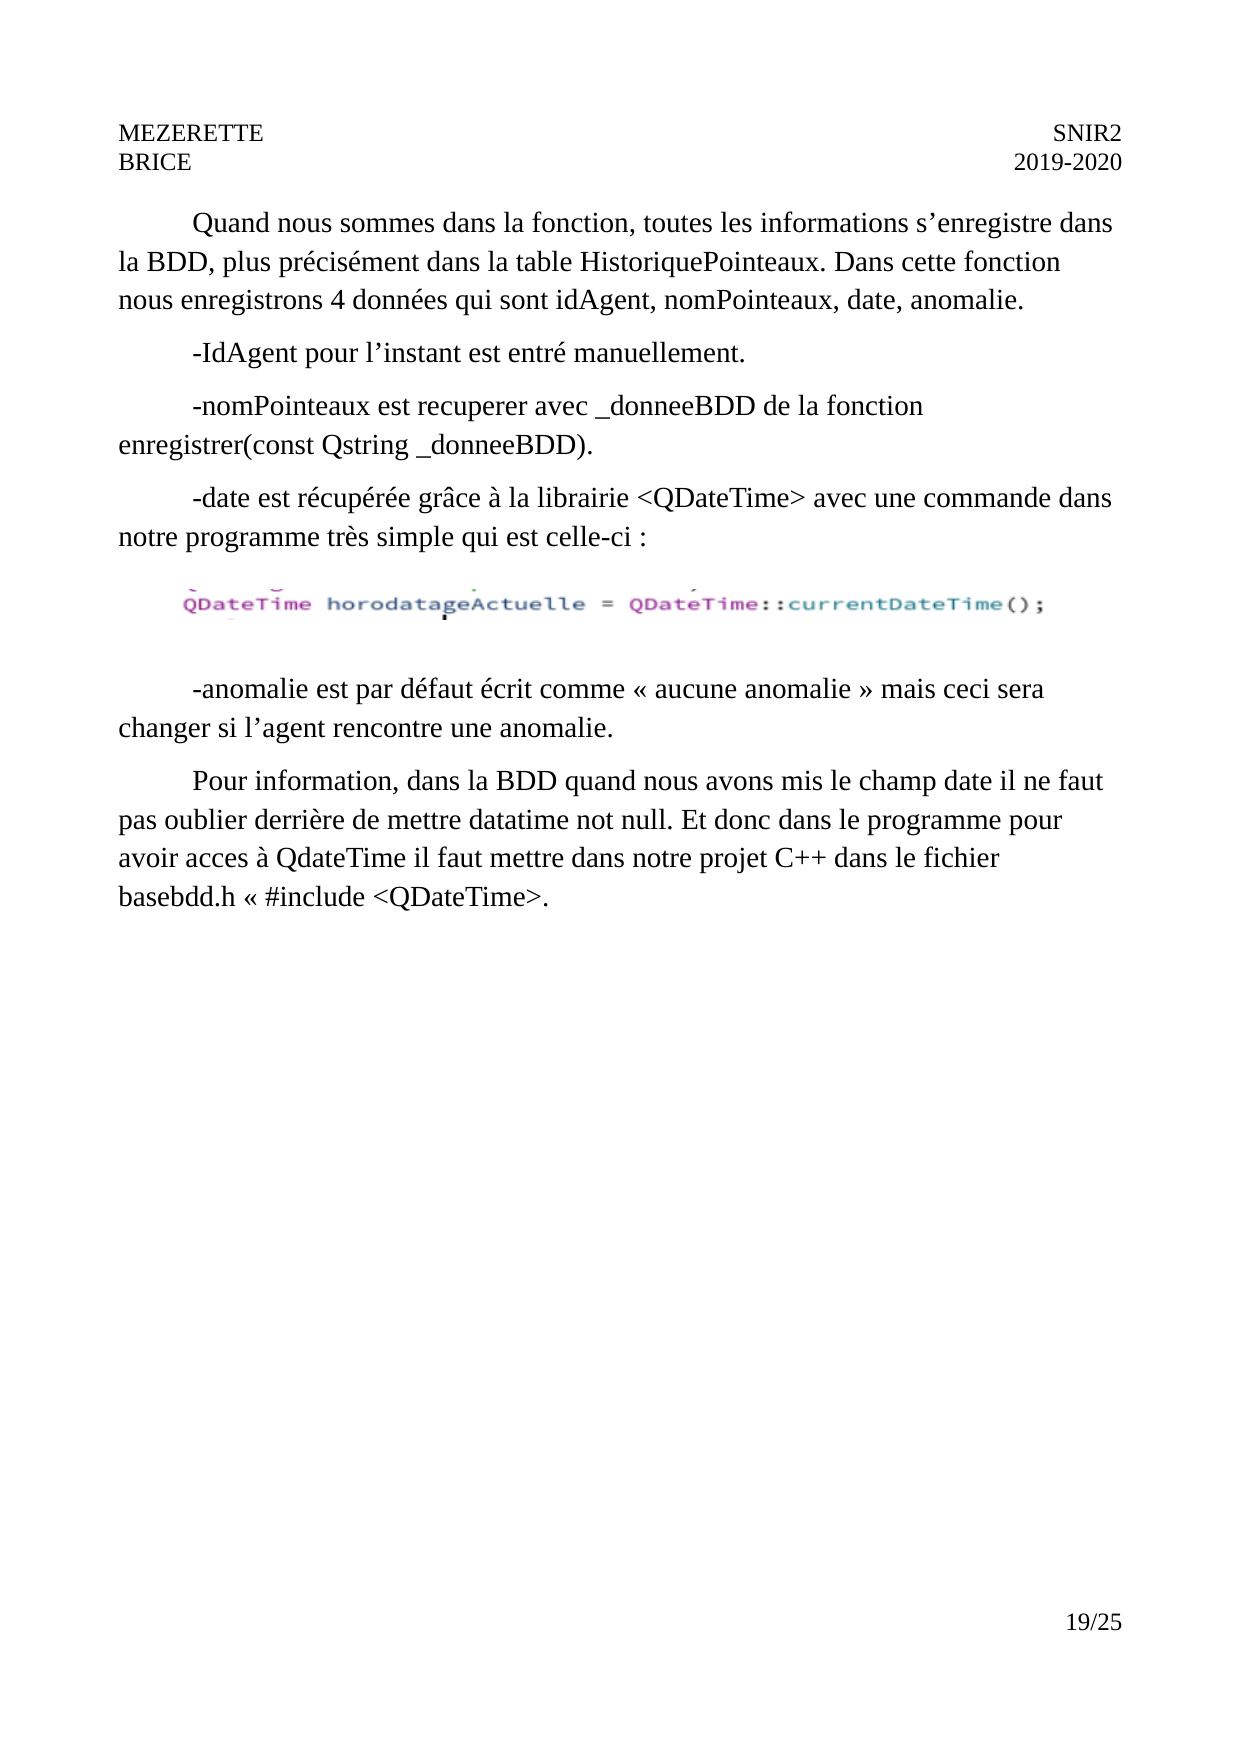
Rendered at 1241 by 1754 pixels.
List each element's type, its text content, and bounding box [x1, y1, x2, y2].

text -anomalie est par défaut écrit comme « aucune anomalie » mais ceci sera changer si l’agent rencontre une anomalie. [118, 672, 1122, 744]
text Quand nous sommes dans la fonction, toutes les informations s’enregistre dans la BDD, plus précisément dans la table HistoriquePointeaux. Dans cette fonction nous enregistrons 4 données qui sont idAgent, nomPointeaux, date, anomalie. [118, 205, 1122, 316]
text -date est récupérée grâce à la librairie <QDateTime> avec une commande dans notre programme très simple qui est celle-ci : [118, 480, 1122, 552]
picture [167, 589, 1073, 620]
text -nomPointeaux est recuperer avec _donneeBDD de la fonction enregistrer(const Qstring _donneeBDD). [118, 388, 1122, 461]
text -IdAgent pour l’instant est entré manuellement. [118, 335, 1122, 369]
text Pour information, dans la BDD quand nous avons mis le champ date il ne faut pas oublier derrière de mettre datatime not null. Et donc dans le programme pour avoir acces à QdateTime il faut mettre dans notre projet C++ dans le fichier basebdd.h « #include <QDateTime>. [118, 763, 1122, 912]
